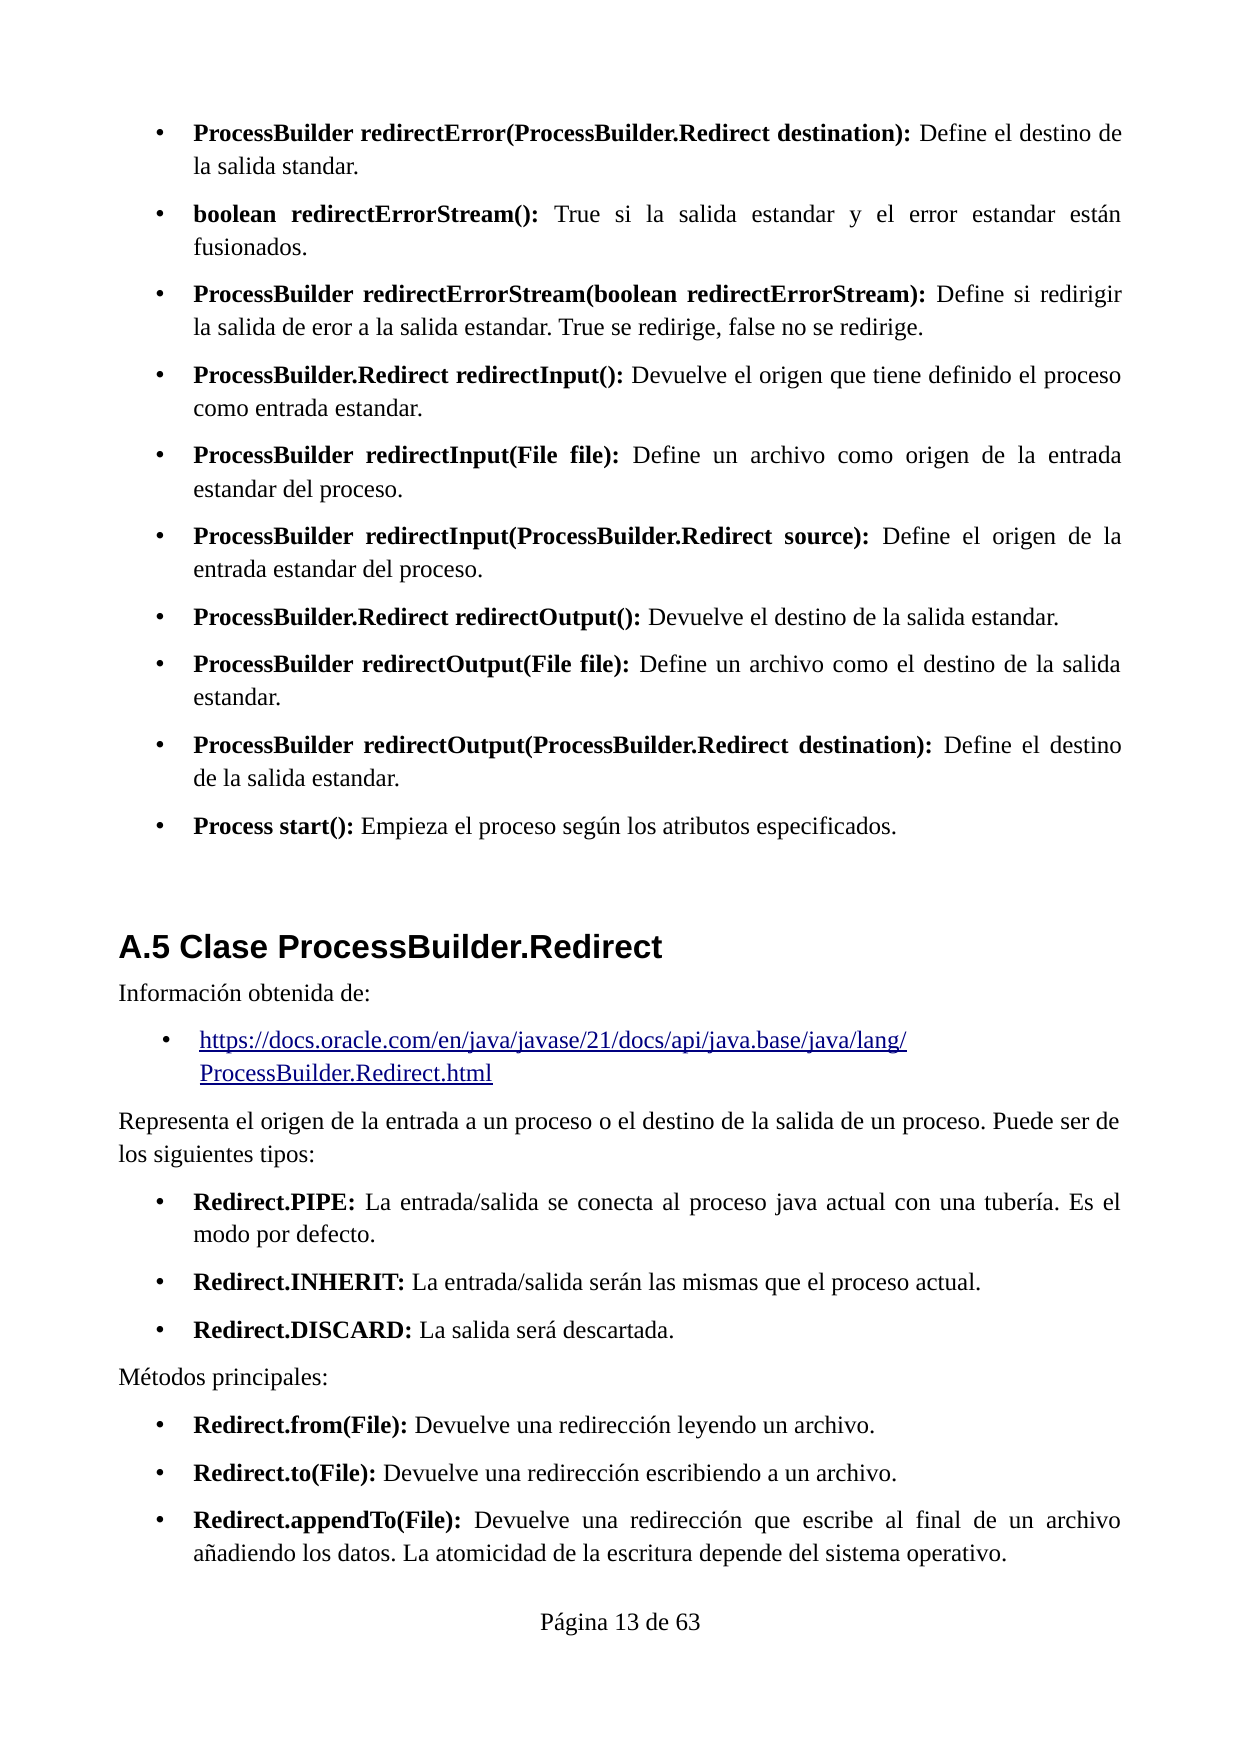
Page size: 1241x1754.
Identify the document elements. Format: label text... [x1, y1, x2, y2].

list ProcessBuilder redirectError(ProcessBuilder.Redirect destination): Define el destino de la salida standar. [156, 118, 1122, 180]
list ProcessBuilder.Redirect redirectInput(): Devuelve el origen que tiene definido el proceso como entrada estandar. [156, 360, 1122, 422]
text Representa el origen de la entrada a un proceso o el destino de la salida de un proceso. Puede ser de los siguientes tipos: [118, 1106, 1122, 1168]
list ProcessBuilder redirectOutput(File file): Define un archivo como el destino de la salida estandar. [156, 649, 1122, 711]
list Redirect.DISCARD: La salida será descartada. [156, 1315, 1122, 1343]
subtitle A.5 Clase ProcessBuilder.Redirect [118, 927, 1122, 965]
list boolean redirectErrorStream(): True si la salida estandar y el error estandar están fusionados. [156, 199, 1122, 261]
list ProcessBuilder redirectErrorStream(boolean redirectErrorStream): Define si redirigir la salida de eror a la salida estandar. True se redirige, false no se redirige. [156, 279, 1122, 341]
list ProcessBuilder redirectOutput(ProcessBuilder.Redirect destination): Define el destino de la salida estandar. [156, 730, 1122, 792]
list Redirect.to(File): Devuelve una redirección escribiendo a un archivo. [156, 1458, 1122, 1486]
text Información obtenida de: [118, 978, 1122, 1006]
list Redirect.PIPE: La entrada/salida se conecta al proceso java actual con una tubería. Es el modo por defecto. [156, 1187, 1122, 1248]
list Process start(): Empieza el proceso según los atributos especificados. [156, 811, 1122, 839]
list Redirect.from(File): Devuelve una redirección leyendo un archivo. [156, 1410, 1122, 1439]
list Redirect.appendTo(File): Devuelve una redirección que escribe al final de un archivo añadiendo los datos. La atomicidad de la escritura depende del sistema operativo. [156, 1505, 1122, 1567]
text Métodos principales: [118, 1362, 1122, 1391]
list ProcessBuilder redirectInput(ProcessBuilder.Redirect source): Define el origen de la entrada estandar del proceso. [156, 521, 1122, 583]
list https://docs.oracle.com/en/java/javase/21/docs/api/java.base/java/lang/ProcessBuilder.Redirect.html [162, 1025, 1122, 1087]
list Redirect.INHERIT: La entrada/salida serán las mismas que el proceso actual. [156, 1267, 1122, 1296]
list ProcessBuilder redirectInput(File file): Define un archivo como origen de la entrada estandar del proceso. [156, 441, 1122, 502]
list ProcessBuilder.Redirect redirectOutput(): Devuelve el destino de la salida estandar. [156, 602, 1122, 631]
